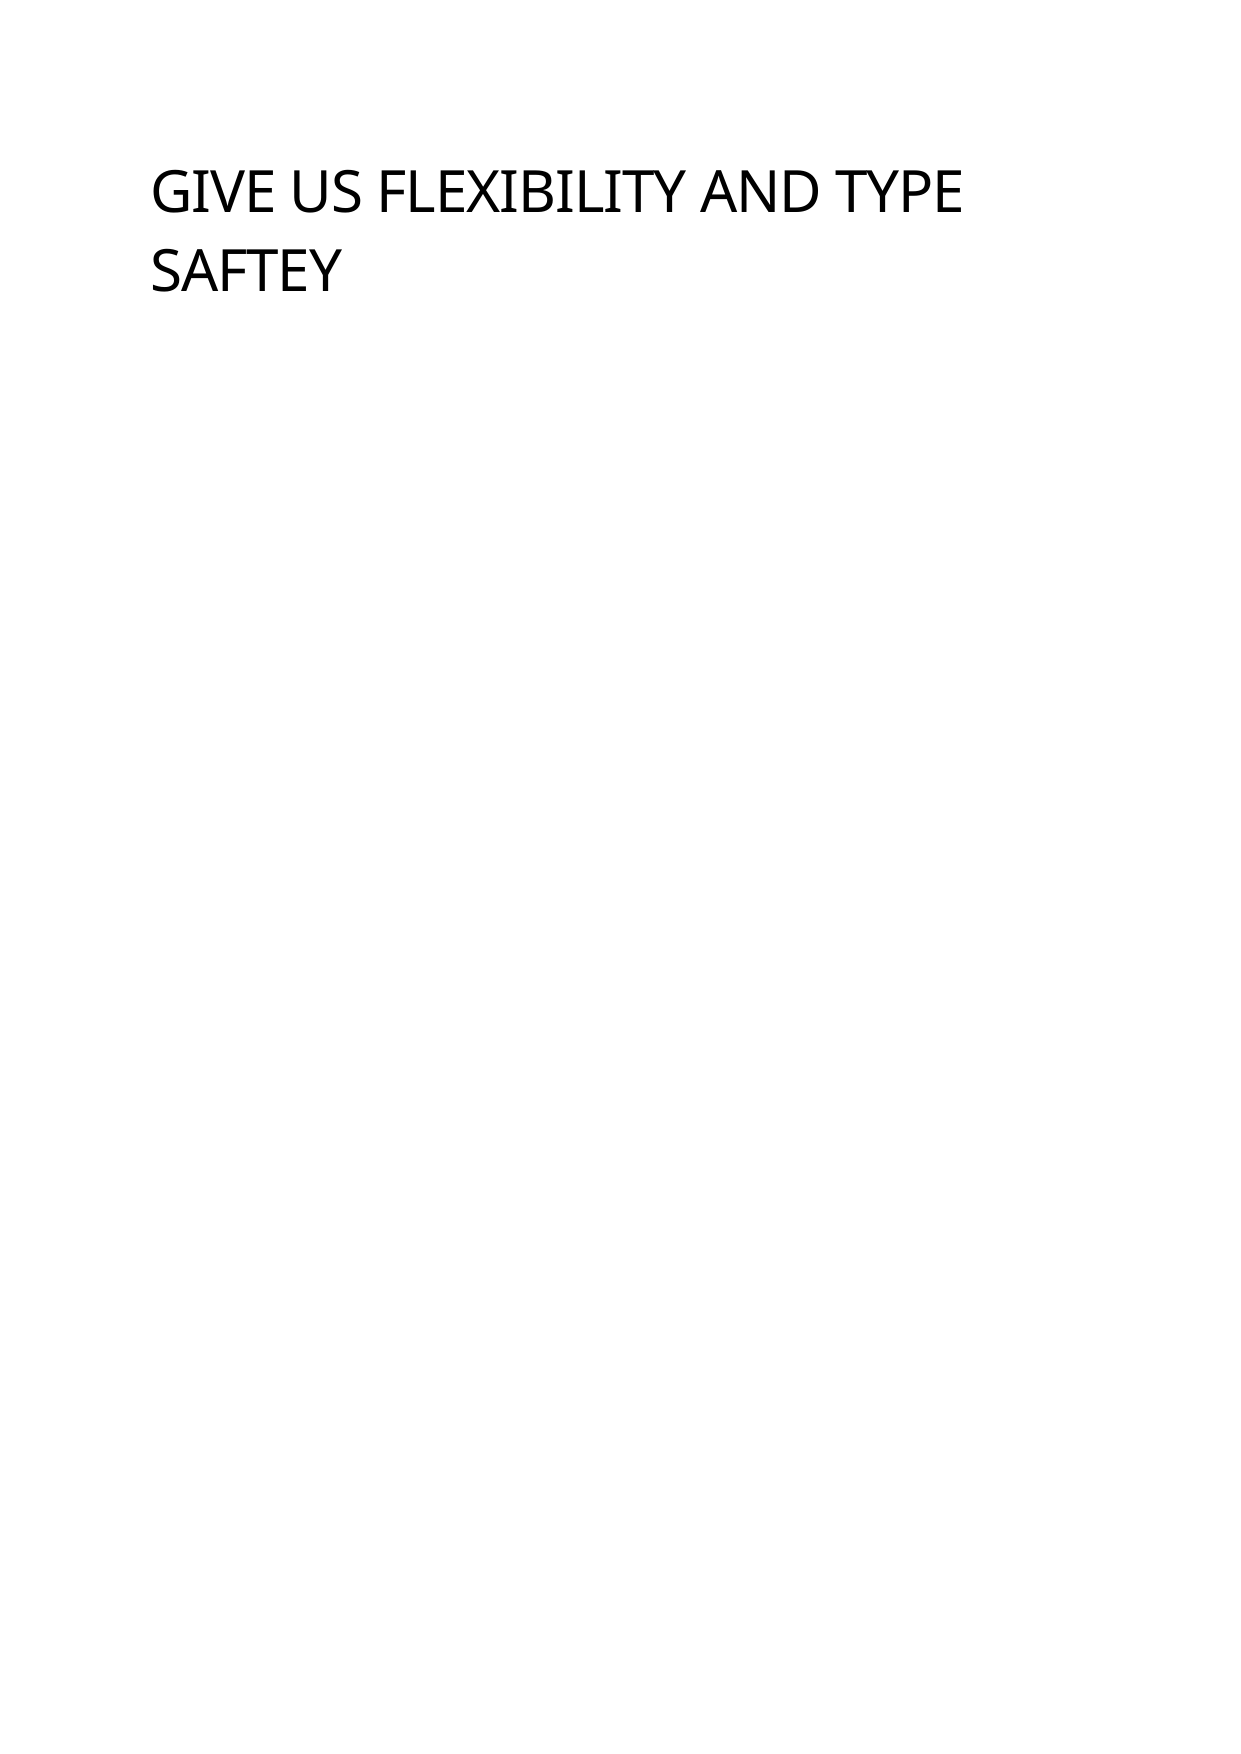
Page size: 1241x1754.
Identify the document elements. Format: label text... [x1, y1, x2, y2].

title GIVE US FLEXIBILITY AND TYPE SAFTEY [150, 150, 1090, 309]
